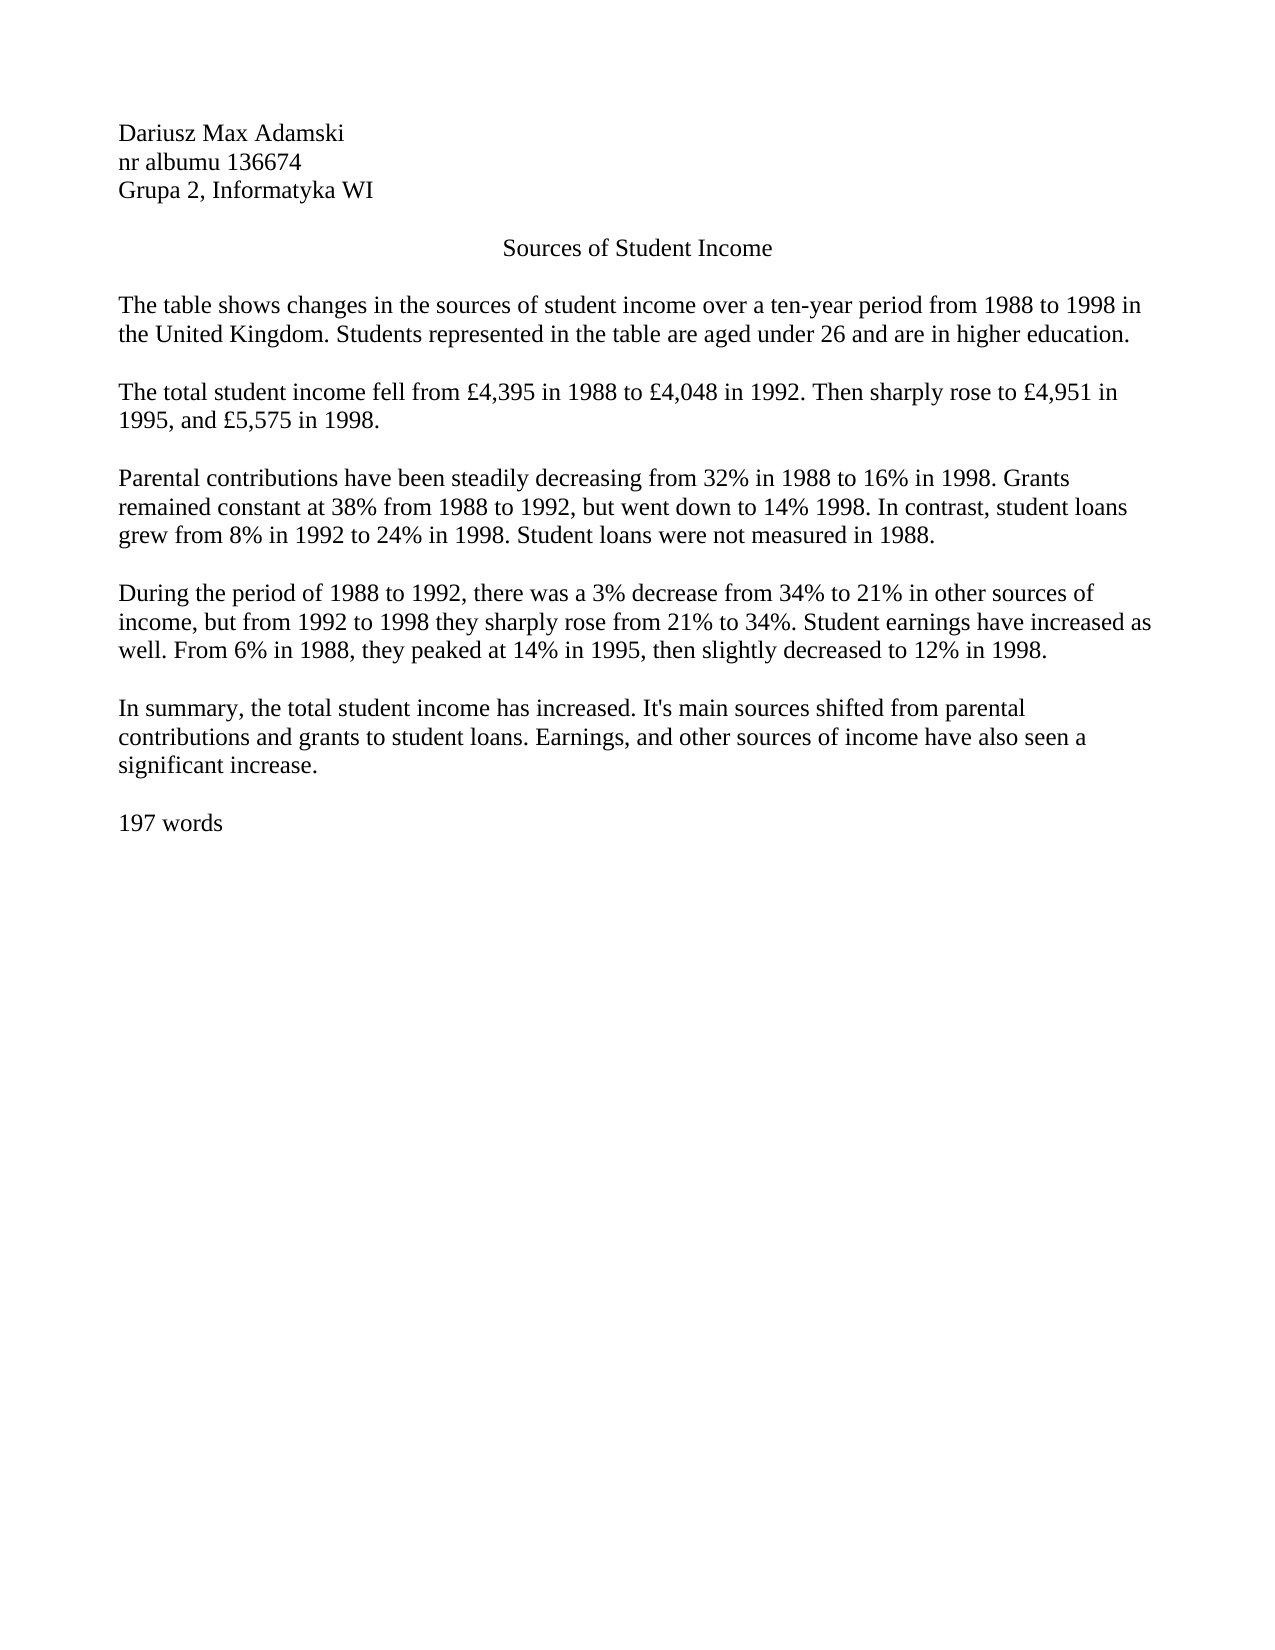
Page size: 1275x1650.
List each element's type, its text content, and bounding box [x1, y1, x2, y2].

text Parental contributions have been steadily decreasing from 32% in 1988 to 16% in 1998. Grants remained constant at 38% from 1988 to 1992, but went down to 14% 1998. In contrast, student loans grew from 8% in 1992 to 24% in 1998. Student loans were not measured in 1988. [118, 463, 1157, 549]
text Grupa 2, Informatyka WI [118, 176, 1157, 204]
text Dariusz Max Adamski [118, 118, 1157, 147]
text Sources of Student Income [118, 233, 1157, 262]
text During the period of 1988 to 1992, there was a 3% decrease from 34% to 21% in other sources of income, but from 1992 to 1998 they sharply rose from 21% to 34%. Student earnings have increased as well. From 6% in 1988, they peaked at 14% in 1995, then slightly decreased to 12% in 1998. [118, 578, 1157, 664]
text The table shows changes in the sources of student income over a ten-year period from 1988 to 1998 in the United Kingdom. Students represented in the table are aged under 26 and are in higher education. [118, 291, 1157, 348]
text The total student income fell from £4,395 in 1988 to £4,048 in 1992. Then sharply rose to £4,951 in 1995, and £5,575 in 1998. [118, 377, 1157, 434]
text In summary, the total student income has increased. It's main sources shifted from parental contributions and grants to student loans. Earnings, and other sources of income have also seen a significant increase. [118, 693, 1157, 779]
text nr albumu 136674 [118, 147, 1157, 176]
text 197 words [118, 808, 1157, 837]
